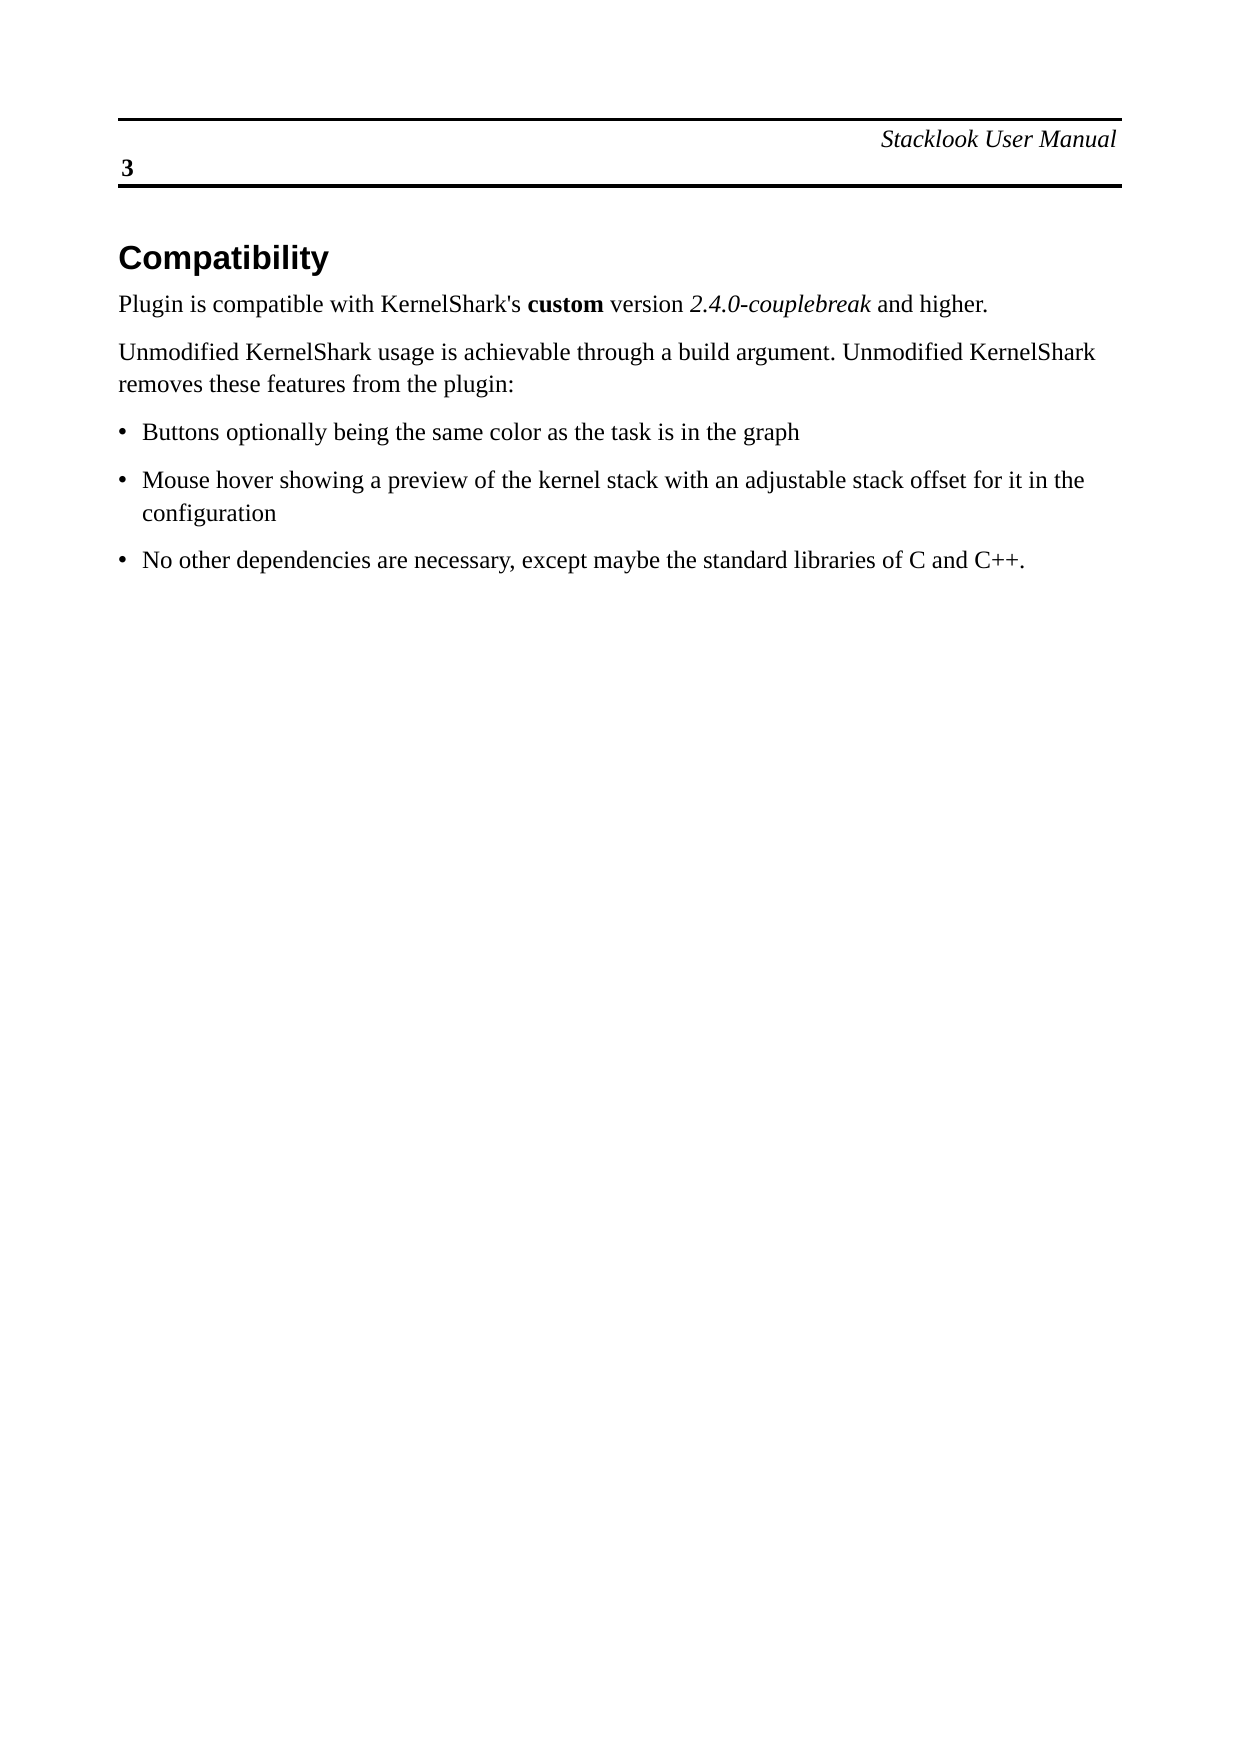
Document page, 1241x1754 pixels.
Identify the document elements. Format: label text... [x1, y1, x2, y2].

text Plugin is compatible with KernelShark's custom version 2.4.0-couplebreak and higher. [118, 289, 1122, 318]
list Buttons optionally being the same color as the task is in the graph [118, 417, 1122, 446]
list Mouse hover showing a preview of the kernel stack with an adjustable stack offset for it in the configuration [118, 465, 1122, 527]
list No other dependencies are necessary, except maybe the standard libraries of C and C++. [118, 545, 1122, 574]
subtitle Compatibility [118, 238, 1122, 276]
text Unmodified KernelShark usage is achievable through a build argument. Unmodified KernelShark removes these features from the plugin: [118, 337, 1122, 398]
